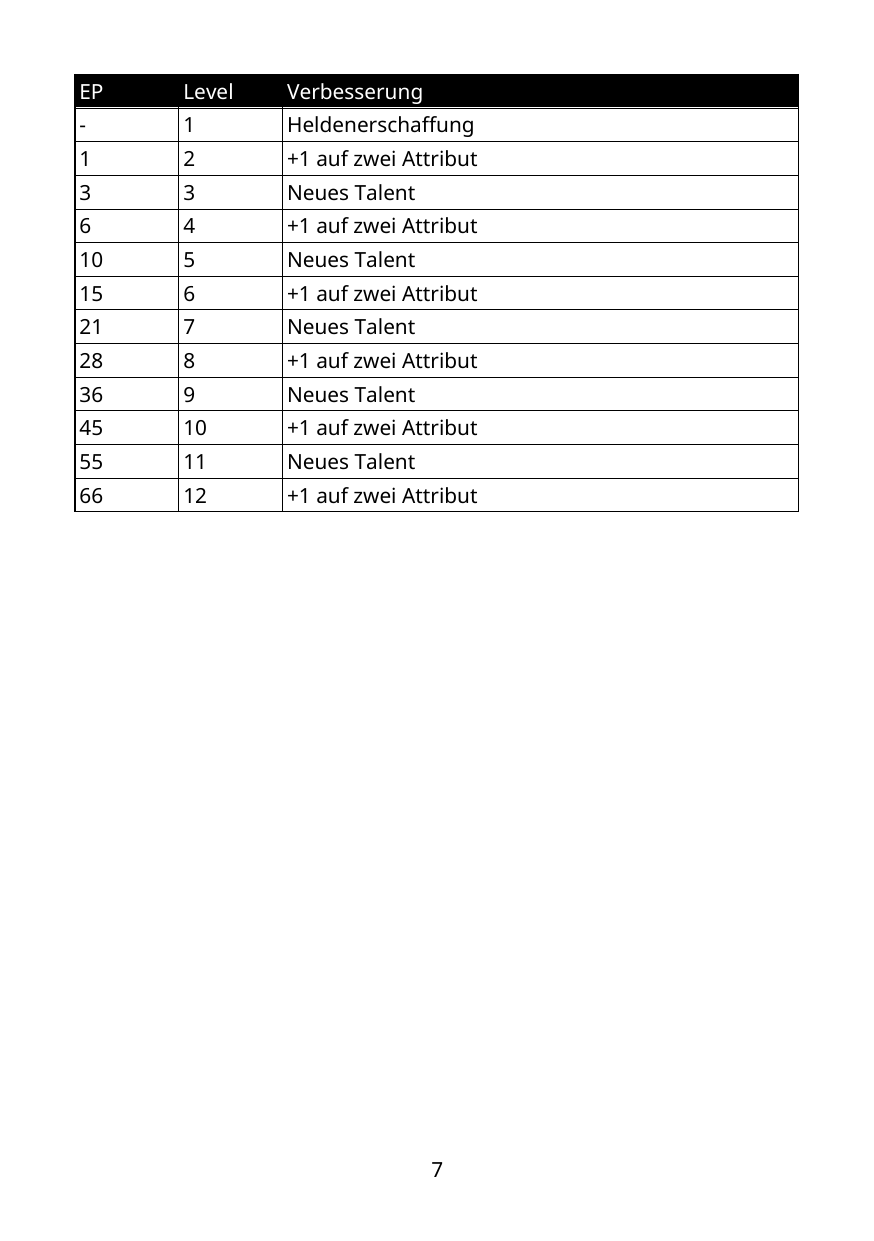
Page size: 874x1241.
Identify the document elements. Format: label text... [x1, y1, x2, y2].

table_cell 12 [179, 479, 282, 511]
table_cell 10 [179, 411, 282, 444]
table_cell 4 [179, 210, 282, 242]
table_cell 5 [179, 243, 282, 276]
table_cell Neues Talent [283, 243, 798, 276]
table_cell 66 [76, 479, 178, 511]
table_cell 55 [76, 445, 178, 478]
table_cell +1 auf zwei Attribut [283, 411, 798, 444]
table_cell 28 [76, 344, 178, 377]
table_cell 9 [179, 378, 282, 410]
table_cell 36 [76, 378, 178, 410]
table_cell Neues Talent [283, 176, 798, 208]
table_cell +1 auf zwei Attribut [283, 210, 798, 242]
table_cell 10 [76, 243, 178, 276]
table_cell 21 [76, 310, 178, 343]
table_cell 6 [76, 210, 178, 242]
table_header Verbesserung [283, 75, 798, 107]
table_cell Neues Talent [283, 445, 798, 478]
table_cell 7 [179, 310, 282, 343]
table_cell 2 [179, 142, 282, 175]
table_cell 15 [76, 277, 178, 309]
table_cell 1 [179, 109, 282, 141]
table_header Level [179, 75, 282, 107]
table_cell Neues Talent [283, 310, 798, 343]
table_cell +1 auf zwei Attribut [283, 344, 798, 377]
table_cell - [76, 109, 178, 141]
table_cell Heldenerschaffung [283, 109, 798, 141]
table_header EP [76, 75, 178, 107]
table_cell +1 auf zwei Attribut [283, 479, 798, 511]
table_cell 3 [179, 176, 282, 208]
table_cell 11 [179, 445, 282, 478]
table_cell 6 [179, 277, 282, 309]
table_cell 3 [76, 176, 178, 208]
table_cell +1 auf zwei Attribut [283, 277, 798, 309]
table_cell 1 [76, 142, 178, 175]
table_cell 45 [76, 411, 178, 444]
table_cell Neues Talent [283, 378, 798, 410]
table_cell +1 auf zwei Attribut [283, 142, 798, 175]
table_cell 8 [179, 344, 282, 377]
